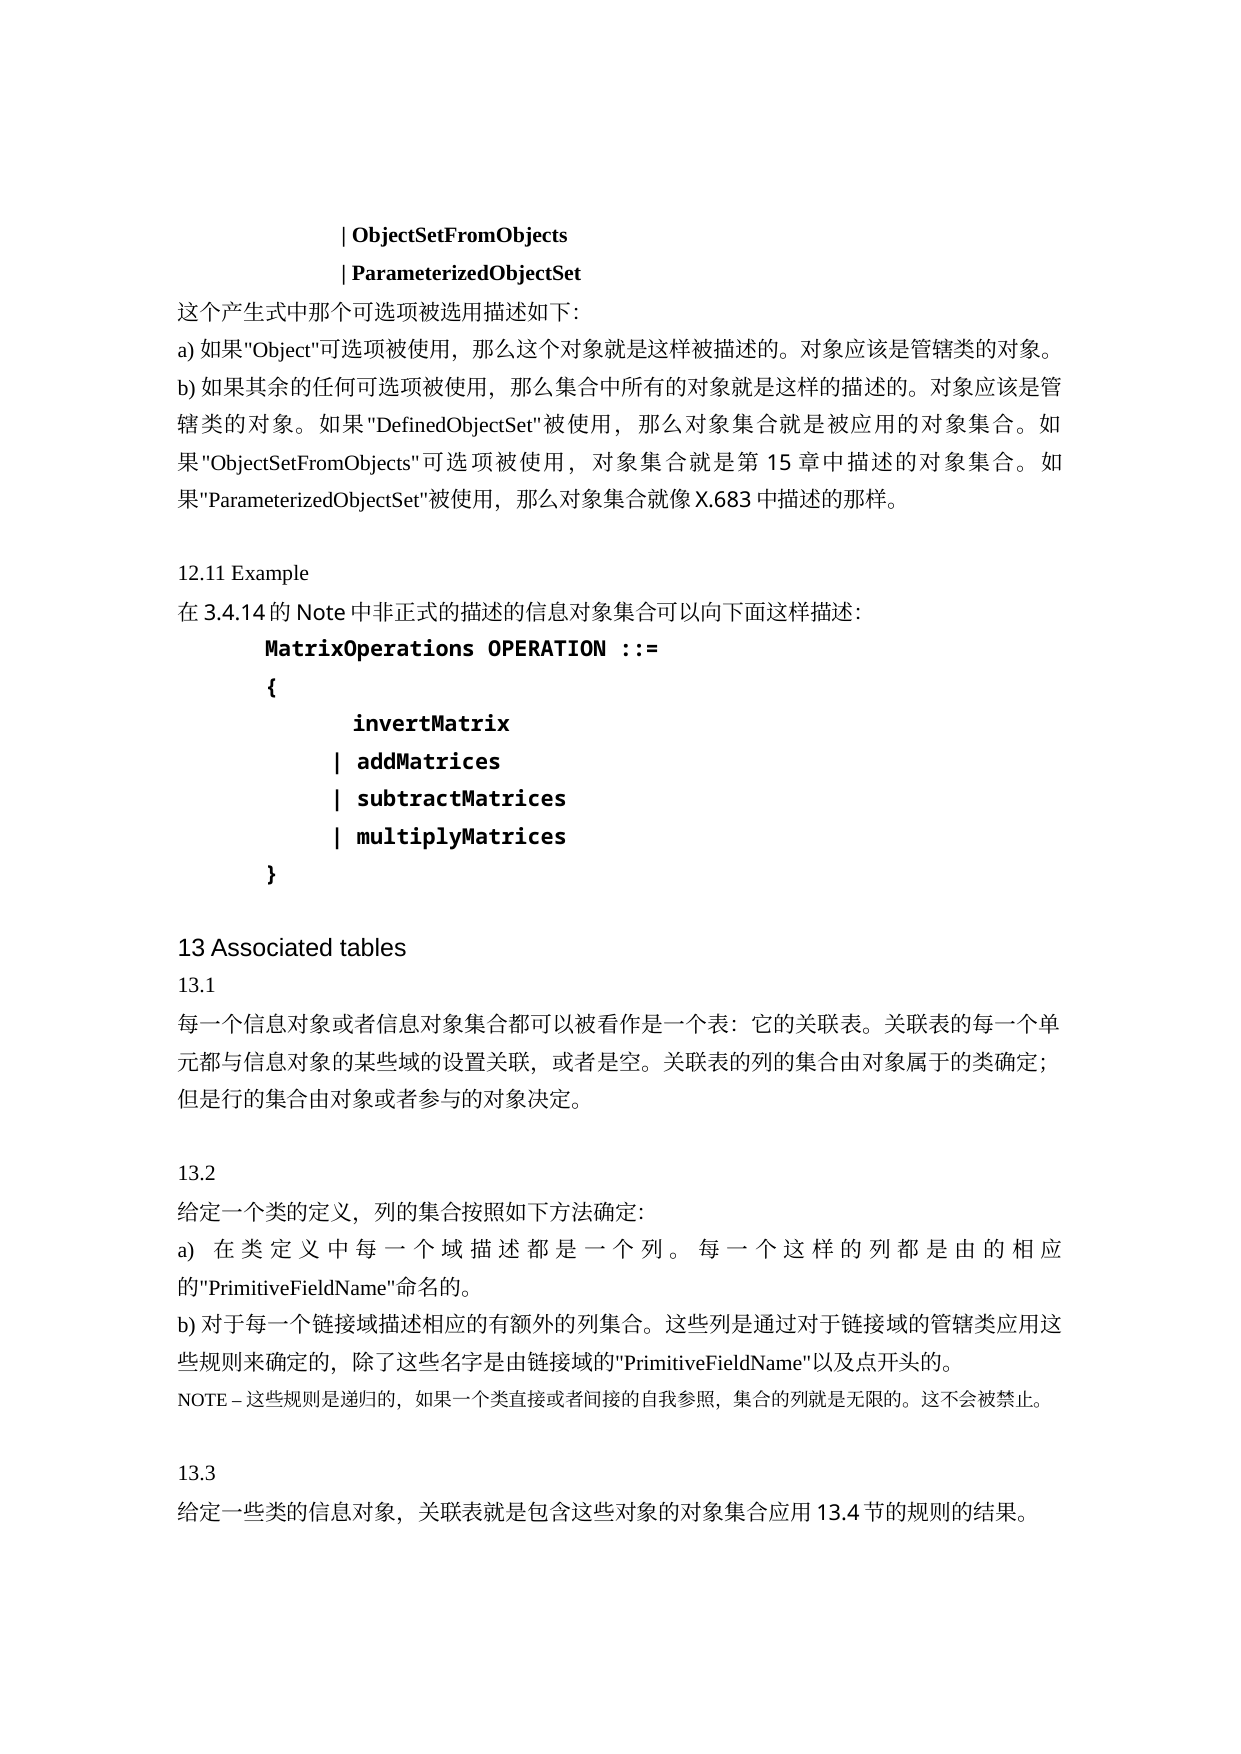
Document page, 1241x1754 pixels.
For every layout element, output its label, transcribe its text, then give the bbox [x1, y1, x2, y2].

subtitle 13.2 [177, 1154, 1063, 1192]
text | addMatrices [177, 742, 1063, 779]
text 这个产生式中那个可选项被选用描述如下： [177, 292, 1063, 329]
subtitle 13 Associated tables [177, 929, 1063, 967]
text | ObjectSetFromObjects [177, 217, 1063, 254]
subtitle 13.1 [177, 967, 1063, 1004]
text { [177, 667, 1063, 704]
text } [177, 854, 1063, 892]
text a) 如果"Object"可选项被使用，那么这个对象就是这样被描述的。对象应该是管辖类的对象。 [177, 329, 1063, 367]
text b) 如果其余的任何可选项被使用，那么集合中所有的对象就是这样的描述的。对象应该是管辖类的对象。如果"DefinedObjectSet"被使用，那么对象集合就是被应用的对象集合。如果"ObjectSetFromObjects"可选项被使用，对象集合就是第15章中描述的对象集合。如果"ParameterizedObjectSet"被使用，那么对象集合就像X.683中描述的那样。 [177, 367, 1063, 517]
text | multiplyMatrices [177, 817, 1063, 854]
text 在3.4.14的Note中非正式的描述的信息对象集合可以向下面这样描述： [177, 592, 1063, 629]
subtitle 13.3 [177, 1454, 1063, 1492]
text | subtractMatrices [177, 779, 1063, 817]
text 每一个信息对象或者信息对象集合都可以被看作是一个表：它的关联表。关联表的每一个单元都与信息对象的某些域的设置关联，或者是空。关联表的列的集合由对象属于的类确定；但是行的集合由对象或者参与的对象决定。 [177, 1004, 1063, 1117]
text 给定一些类的信息对象，关联表就是包含这些对象的对象集合应用13.4节的规则的结果。 [177, 1492, 1063, 1529]
subtitle 12.11 Example [177, 554, 1063, 592]
text a) 在类定义中每一个域描述都是一个列。每一个这样的列都是由的相应的"PrimitiveFieldName"命名的。 [177, 1229, 1063, 1304]
text NOTE – 这些规则是递归的，如果一个类直接或者间接的自我参照，集合的列就是无限的。这不会被禁止。 [177, 1379, 1063, 1417]
text b) 对于每一个链接域描述相应的有额外的列集合。这些列是通过对于链接域的管辖类应用这些规则来确定的，除了这些名字是由链接域的"PrimitiveFieldName"以及点开头的。 [177, 1304, 1063, 1379]
text invertMatrix [177, 704, 1063, 742]
text 给定一个类的定义，列的集合按照如下方法确定： [177, 1192, 1063, 1229]
text | ParameterizedObjectSet [177, 254, 1063, 292]
text MatrixOperations OPERATION ::= [177, 629, 1063, 667]
